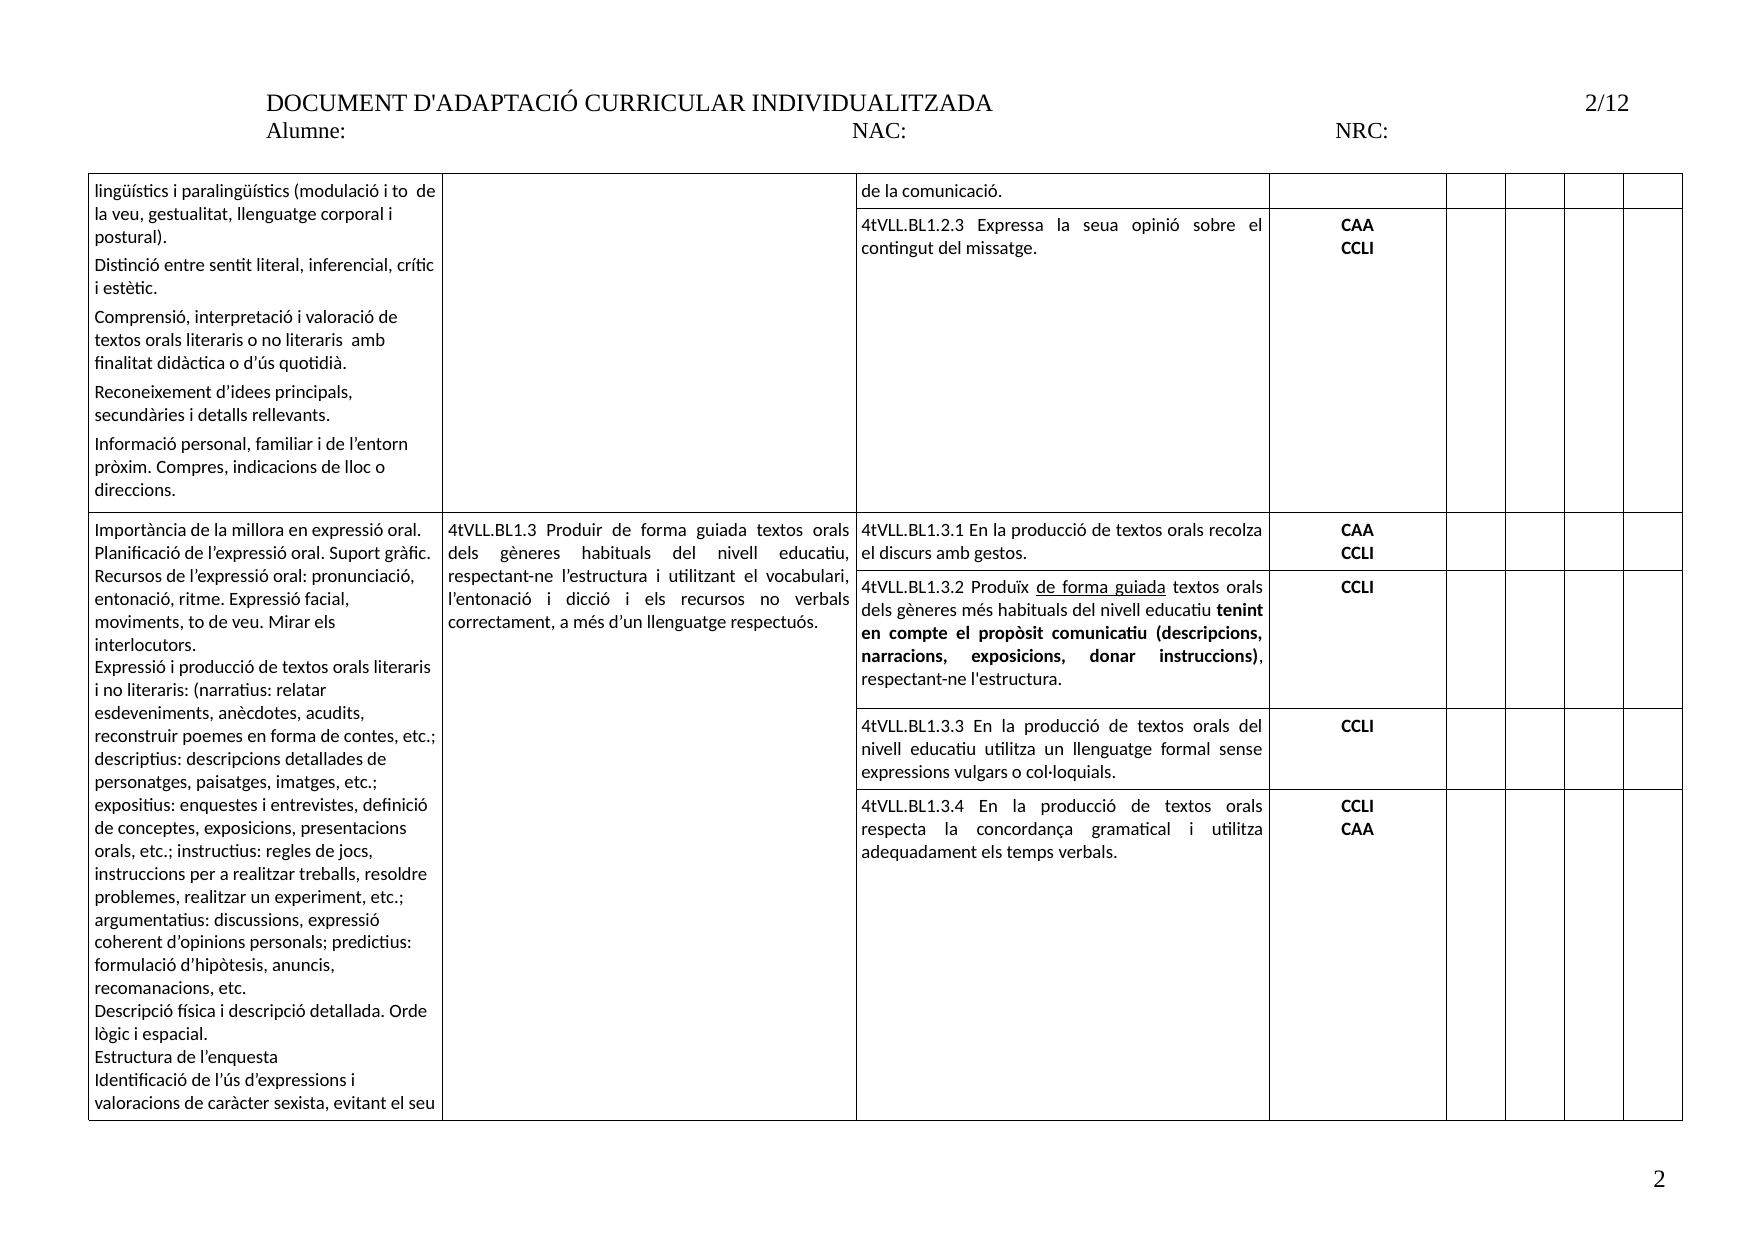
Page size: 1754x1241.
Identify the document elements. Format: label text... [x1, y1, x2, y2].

table_cell de la comunicació. [857, 174, 1269, 208]
table_cell [1447, 709, 1505, 789]
table_cell [1624, 209, 1682, 512]
table_cell CCLI CAA [1270, 790, 1446, 1120]
table_cell [1506, 209, 1564, 512]
table_cell 4tVLL.BL1.3.2 Produïx de forma guiada textos orals dels gèneres més habituals del nivell educatiu tenint en compte el propòsit comunicatiu (descripcions, narracions, exposicions, donar instruccions), respectant-ne l'estructura. [857, 571, 1269, 708]
table_cell [1506, 790, 1564, 1120]
table_cell [1447, 513, 1505, 570]
table_cell CAA CCLI [1270, 209, 1446, 512]
table_cell 4tVLL.BL1.3.4 En la producció de textos orals respecta la concordança gramatical i utilitza adequadament els temps verbals. [857, 790, 1269, 1120]
table_cell [1624, 513, 1682, 570]
table_cell [1565, 174, 1623, 208]
table_cell CAA CCLI [1270, 513, 1446, 570]
table_cell [1624, 174, 1682, 208]
table_cell [1624, 571, 1682, 708]
table_cell [1447, 571, 1505, 708]
table_cell [1447, 209, 1505, 512]
table_cell 4tVLL.BL1.2.3 Expressa la seua opinió sobre el contingut del missatge. [857, 209, 1269, 512]
table_cell Importància de la millora en expressió oral. Planificació de l’expressió oral. Suport gràfic. Recursos de l’expressió oral: pronunciació, entonació, ritme. Expressió facial, moviments, to de veu. Mirar els interlocutors. Expressió i producció de textos orals literaris i no literaris: (narratius: relatar esdeveniments, anècdotes, acudits, reconstruir poemes en forma de contes, etc.; descriptius: descripcions detallades de personatges, paisatges, imatges, etc.; expositius: enquestes i entrevistes, definició de conceptes, exposicions, presentacions orals, etc.; instructius: regles de jocs, instruccions per a realitzar treballs, resoldre problemes, realitzar un experiment, etc.; argumentatius: discussions, expressió coherent d’opinions personals; predictius: formulació d’hipòtesis, anuncis, recomanacions, etc. Descripció física i descripció detallada. Orde lògic i espacial. Estructura de l’enquesta Identificació de l’ús d’expressions i valoracions de caràcter sexista, evitant el seu [89, 513, 442, 1120]
table_cell [1565, 571, 1623, 708]
table_cell lingüístics i paralingüístics (modulació i to de la veu, gestualitat, llenguatge corporal i postural). Distinció entre sentit literal, inferencial, crític i estètic. Comprensió, interpretació i valoració de textos orals literaris o no literaris amb finalitat didàctica o d’ús quotidià. Reconeixement d’idees principals, secundàries i detalls rellevants. Informació personal, familiar i de l’entorn pròxim. Compres, indicacions de lloc o direccions. [89, 174, 442, 512]
table_cell [1565, 209, 1623, 512]
table_cell [1565, 790, 1623, 1120]
table_cell 4tVLL.BL1.3.3 En la producció de textos orals del nivell educatiu utilitza un llenguatge formal sense expressions vulgars o col·loquials. [857, 709, 1269, 789]
table_cell [1565, 709, 1623, 789]
table_cell [1565, 513, 1623, 570]
table_cell [1506, 709, 1564, 789]
table_cell 4tVLL.BL1.3 Produir de forma guiada textos orals dels gèneres habituals del nivell educatiu, respectant-ne l’estructura i utilitzant el vocabulari, l’entonació i dicció i els recursos no verbals correctament, a més d’un llenguatge respectuós. [443, 513, 856, 1120]
table_cell [1506, 571, 1564, 708]
table_cell 4tVLL.BL1.3.1 En la producció de textos orals recolza el discurs amb gestos. [857, 513, 1269, 570]
table_cell [1624, 709, 1682, 789]
table_cell [1506, 174, 1564, 208]
table_cell [443, 174, 856, 512]
table_cell [1506, 513, 1564, 570]
table_cell [1624, 790, 1682, 1120]
table_cell [1447, 790, 1505, 1120]
table_cell [1447, 174, 1505, 208]
table_cell [1270, 174, 1446, 208]
table_cell CCLI [1270, 709, 1446, 789]
table_cell CCLI [1270, 571, 1446, 708]
